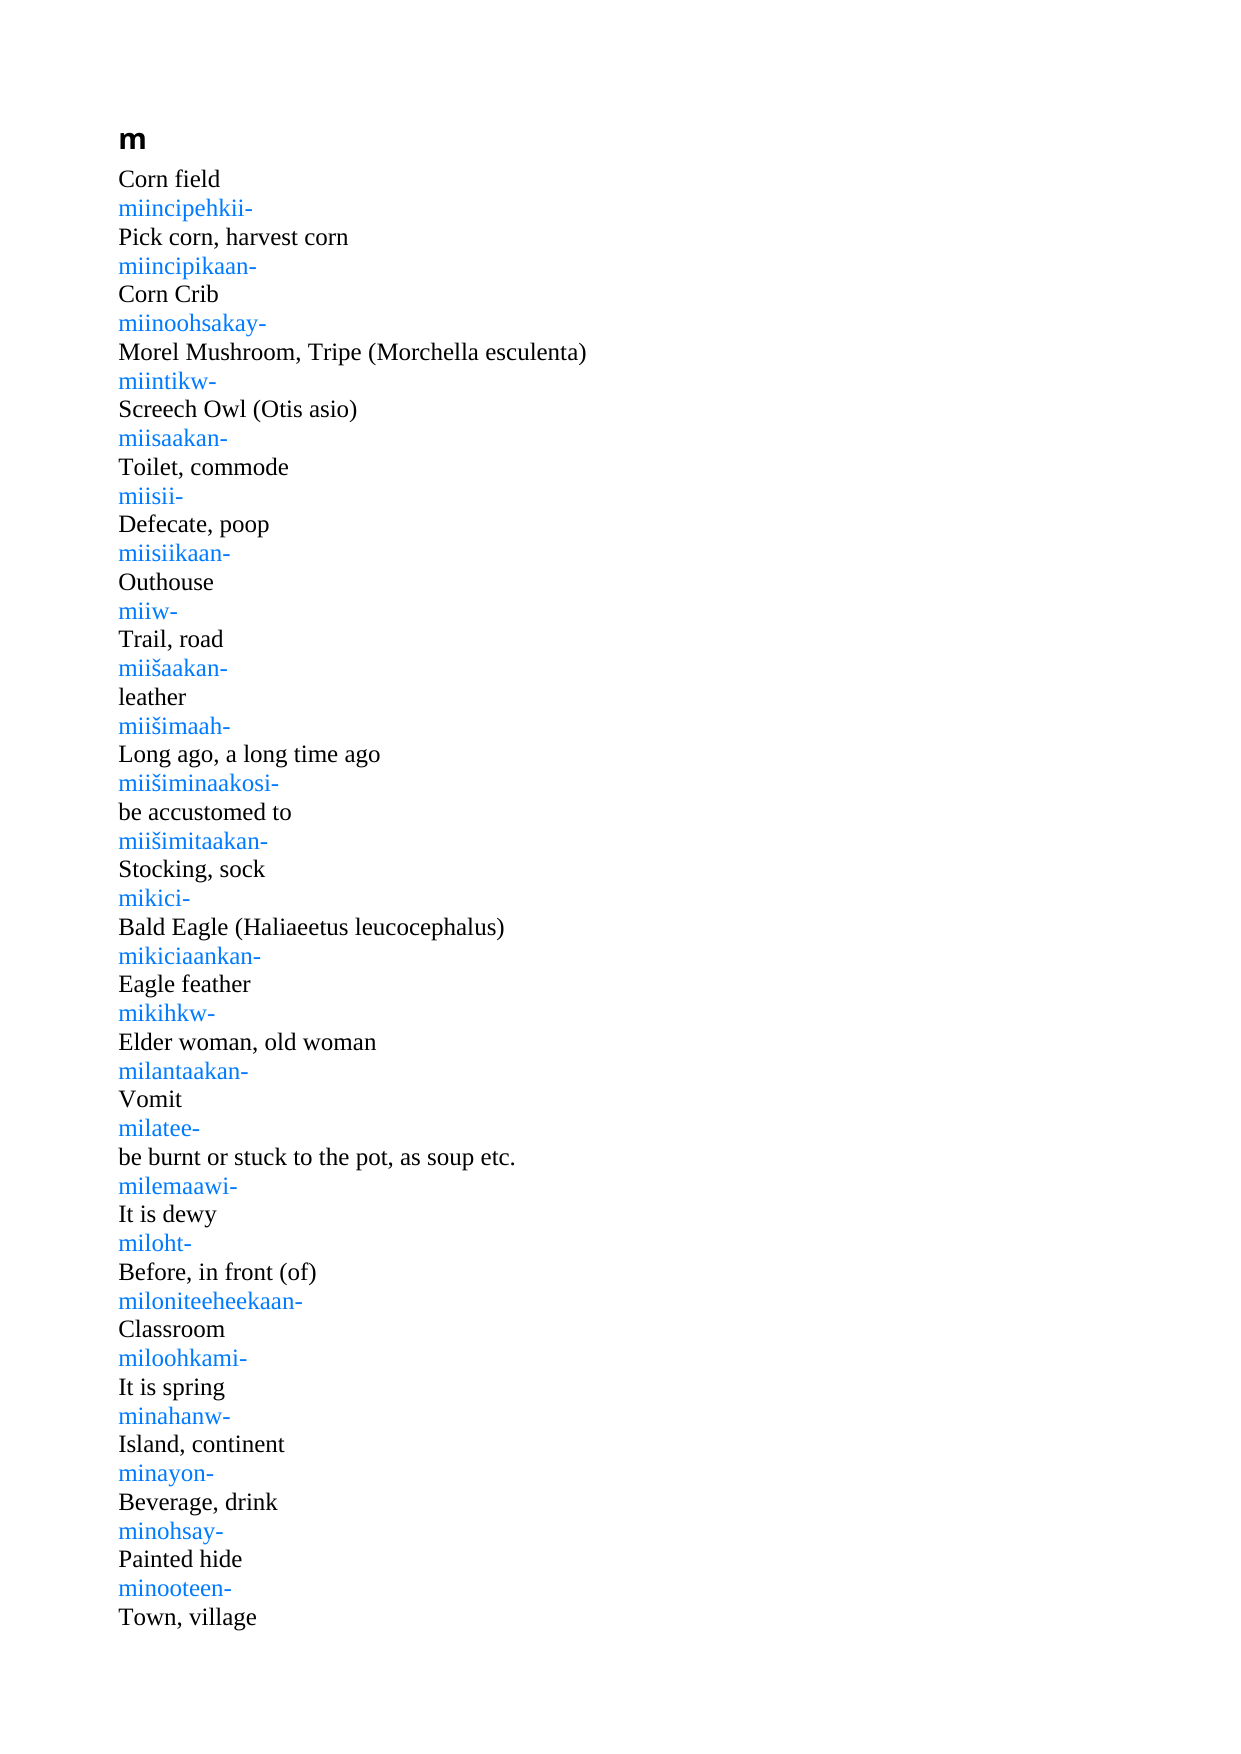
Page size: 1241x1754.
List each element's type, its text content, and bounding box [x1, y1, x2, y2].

table_cell miincipikaan- Corn Crib [118, 251, 1122, 308]
table_cell miintikw- Screech Owl (Otis asio) [118, 366, 1122, 423]
table_cell mikihkw- Elder woman, old woman [118, 998, 1122, 1056]
table_header m [118, 118, 1122, 164]
table_cell milatee- be burnt or stuck to the pot, as soup etc. [118, 1113, 1122, 1171]
table_cell miiw- Trail, road [118, 596, 1122, 653]
table_cell milemaawi- It is dewy [118, 1171, 1122, 1228]
table_cell miincipehkii- Pick corn, harvest corn [118, 193, 1122, 251]
table_cell mikici- Bald Eagle (Haliaeetus leucocephalus) [118, 883, 1122, 941]
table_cell milantaakan- Vomit [118, 1056, 1122, 1113]
table_cell miisaakan- Toilet, commode [118, 423, 1122, 481]
table_cell mikiciaankan- Eagle feather [118, 941, 1122, 998]
table_cell miišaakan- leather [118, 653, 1122, 711]
table_cell miisii- Defecate, poop [118, 481, 1122, 538]
table_cell miloht- Before, in front (of) [118, 1228, 1122, 1286]
table_cell miišimitaakan- Stocking, sock [118, 826, 1122, 883]
table_cell miišimaah- Long ago, a long time ago [118, 711, 1122, 768]
table_cell minayon- Beverage, drink [118, 1458, 1122, 1516]
table_cell minahanw- Island, continent [118, 1401, 1122, 1458]
table_cell miišiminaakosi- be accustomed to [118, 768, 1122, 826]
table_cell miinoohsakay- Morel Mushroom, Tripe (Morchella esculenta) [118, 308, 1122, 366]
table_cell Corn field [118, 165, 1122, 193]
table_cell miisiikaan- Outhouse [118, 538, 1122, 596]
table_cell miloniteeheekaan- Classroom [118, 1286, 1122, 1343]
table_cell minohsay- Painted hide [118, 1516, 1122, 1573]
table_cell miloohkami- It is spring [118, 1343, 1122, 1401]
table_cell minooteen- Town, village [118, 1573, 1122, 1631]
